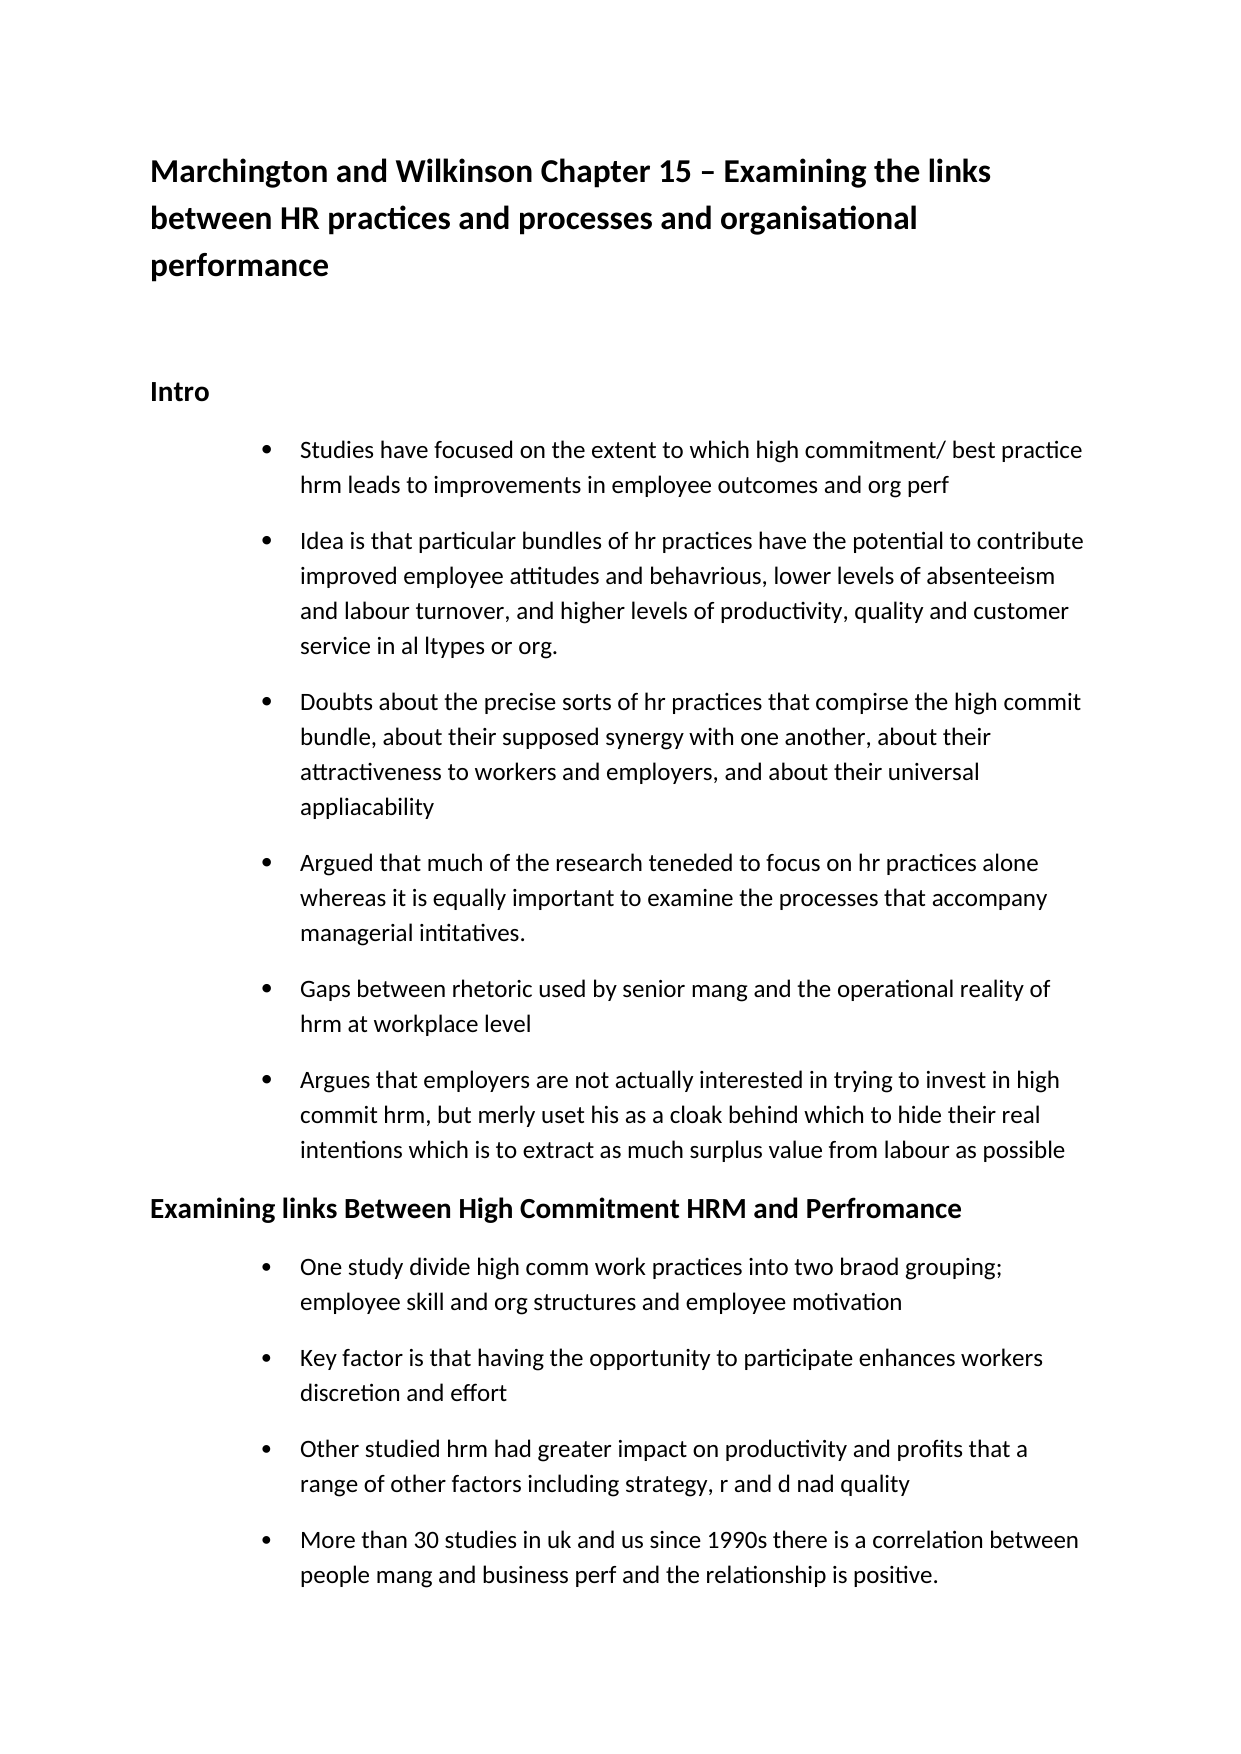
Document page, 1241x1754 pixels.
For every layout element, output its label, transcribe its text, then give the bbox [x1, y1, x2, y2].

list One study divide high comm work practices into two braod grouping; employee skill and org structures and employee motivation [262, 1251, 1090, 1317]
list Other studied hrm had greater impact on productivity and profits that a range of other factors including strategy, r and d nad quality [262, 1433, 1090, 1499]
list Gaps between rhetoric used by senior mang and the operational reality of hrm at workplace level [262, 973, 1090, 1038]
text Intro [150, 373, 1090, 408]
list Studies have focused on the extent to which high commitment/ best practice hrm leads to improvements in employee outcomes and org perf [262, 435, 1090, 500]
list Doubts about the precise sorts of hr practices that compirse the high commit bundle, about their supposed synergy with one another, about their attractiveness to workers and employers, and about their universal appliacability [262, 686, 1090, 822]
list Idea is that particular bundles of hr practices have the potential to contribute improved employee attitudes and behavrious, lower levels of absenteeism and labour turnover, and higher levels of productivity, quality and customer service in al ltypes or org. [262, 526, 1090, 661]
list More than 30 studies in uk and us since 1990s there is a correlation between people mang and business perf and the relationship is positive. [262, 1524, 1090, 1589]
text Examining links Between High Commitment HRM and Perfromance [150, 1190, 1090, 1225]
text Marchington and Wilkinson Chapter 15 – Examining the links between HR practices and processes and organisational performance [150, 150, 1090, 284]
list Key factor is that having the opportunity to participate enhances workers discretion and effort [262, 1342, 1090, 1408]
list Argued that much of the research teneded to focus on hr practices alone whereas it is equally important to examine the processes that accompany managerial intitatives. [262, 847, 1090, 948]
list Argues that employers are not actually interested in trying to invest in high commit hrm, but merly uset his as a cloak behind which to hide their real intentions which is to extract as much surplus value from labour as possible [262, 1064, 1090, 1164]
